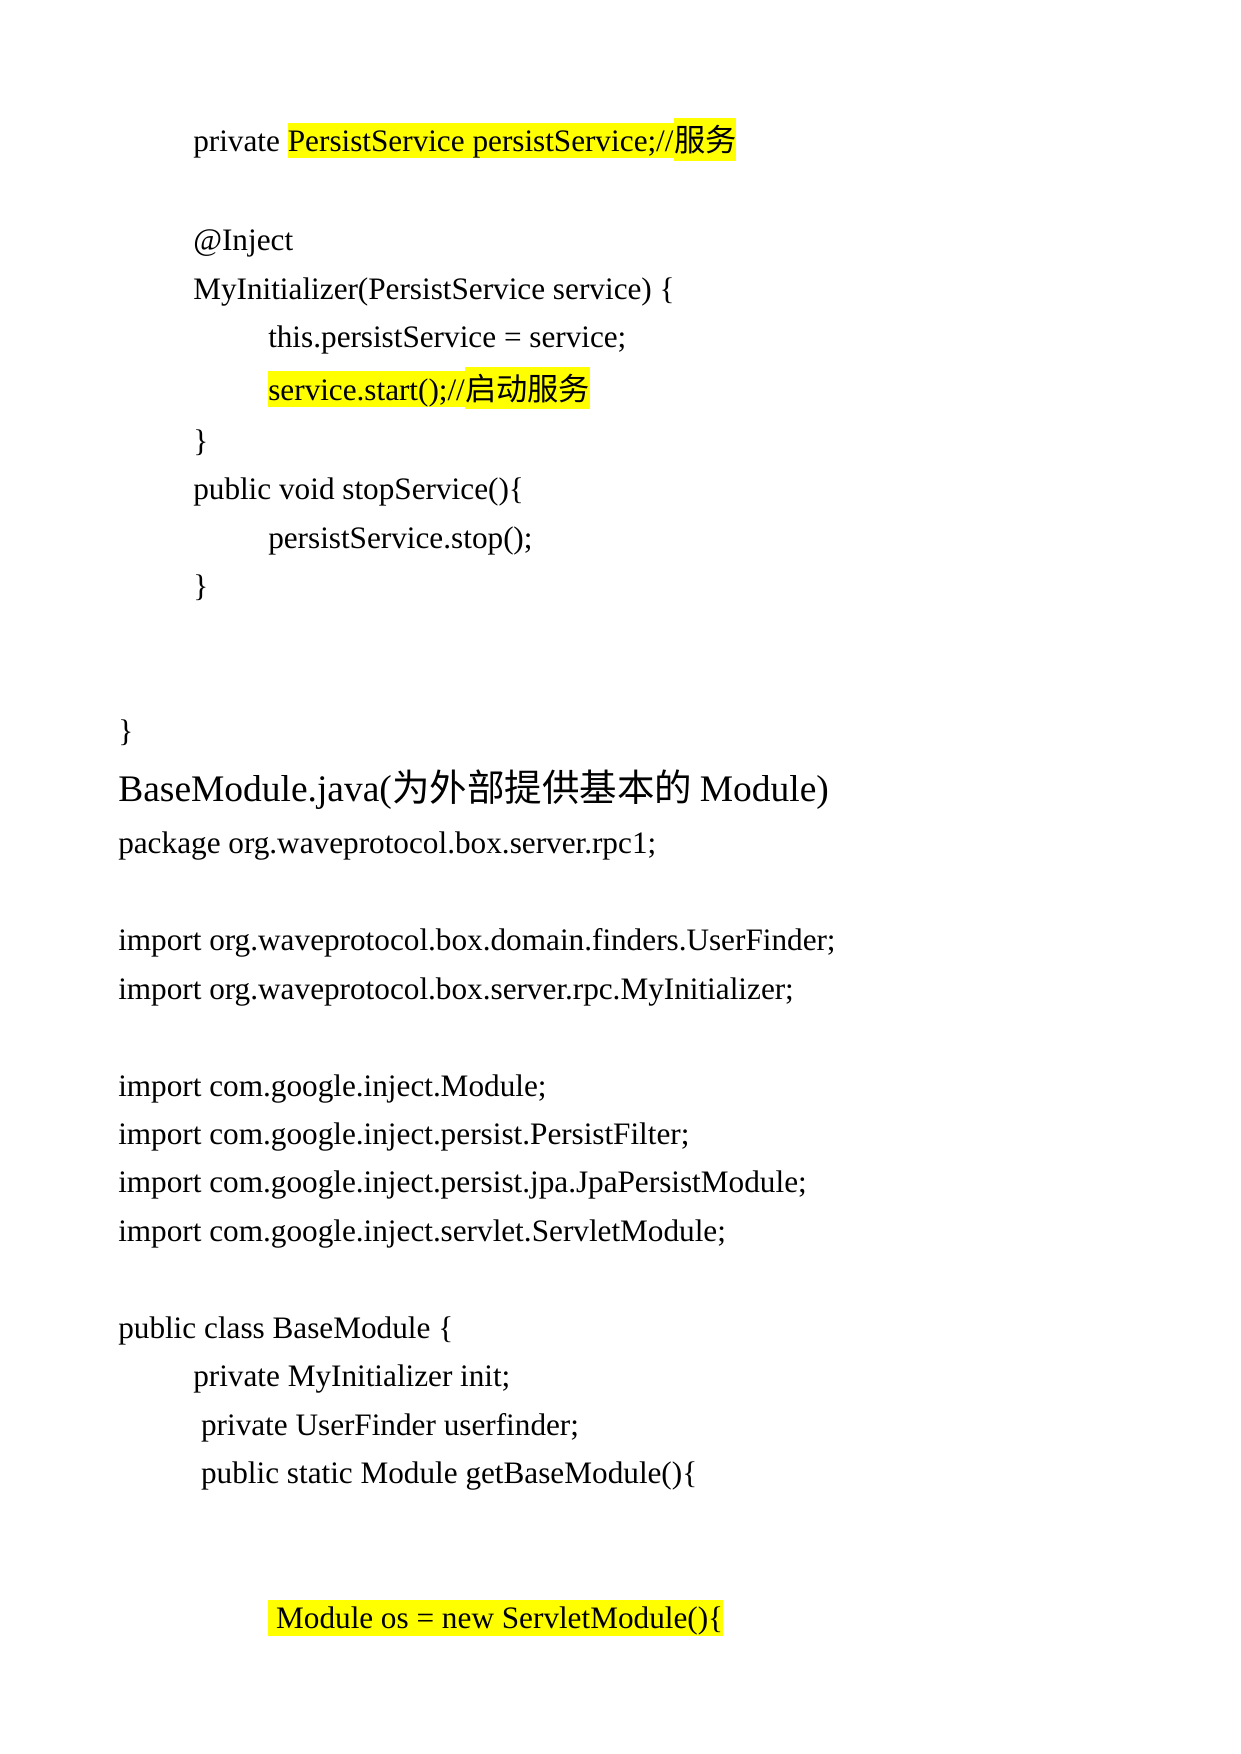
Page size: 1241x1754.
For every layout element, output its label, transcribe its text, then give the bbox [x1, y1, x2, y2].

text } [118, 422, 1122, 458]
text private MyInitializer init; [118, 1357, 1122, 1393]
text import org.waveprotocol.box.domain.finders.UserFinder; [118, 922, 1122, 957]
text private UserFinder userfinder; [118, 1406, 1122, 1442]
text import com.google.inject.servlet.ServletModule; [118, 1212, 1122, 1248]
text this.persistService = service; [118, 318, 1122, 354]
text public static Module getBaseModule(){ [118, 1454, 1122, 1490]
text } [118, 713, 1122, 749]
text Module os = new ServletModule(){ [118, 1600, 1122, 1636]
text private PersistService persistService;//服务 [118, 118, 1122, 161]
text BaseModule.java(为外部提供基本的Module) [118, 761, 1122, 812]
text import org.waveprotocol.box.server.rpc.MyInitializer; [118, 970, 1122, 1006]
text MyInitializer(PersistService service) { [118, 270, 1122, 306]
text package org.waveprotocol.box.server.rpc1; [118, 825, 1122, 861]
text service.start();//启动服务 [118, 367, 1122, 409]
text import com.google.inject.persist.jpa.JpaPersistModule; [118, 1164, 1122, 1200]
text persistService.stop(); [118, 519, 1122, 555]
text import com.google.inject.persist.PersistFilter; [118, 1115, 1122, 1151]
text @Inject [118, 222, 1122, 258]
text } [118, 567, 1122, 603]
text import com.google.inject.Module; [118, 1067, 1122, 1103]
text public void stopService(){ [118, 471, 1122, 506]
text public class BaseModule { [118, 1309, 1122, 1345]
